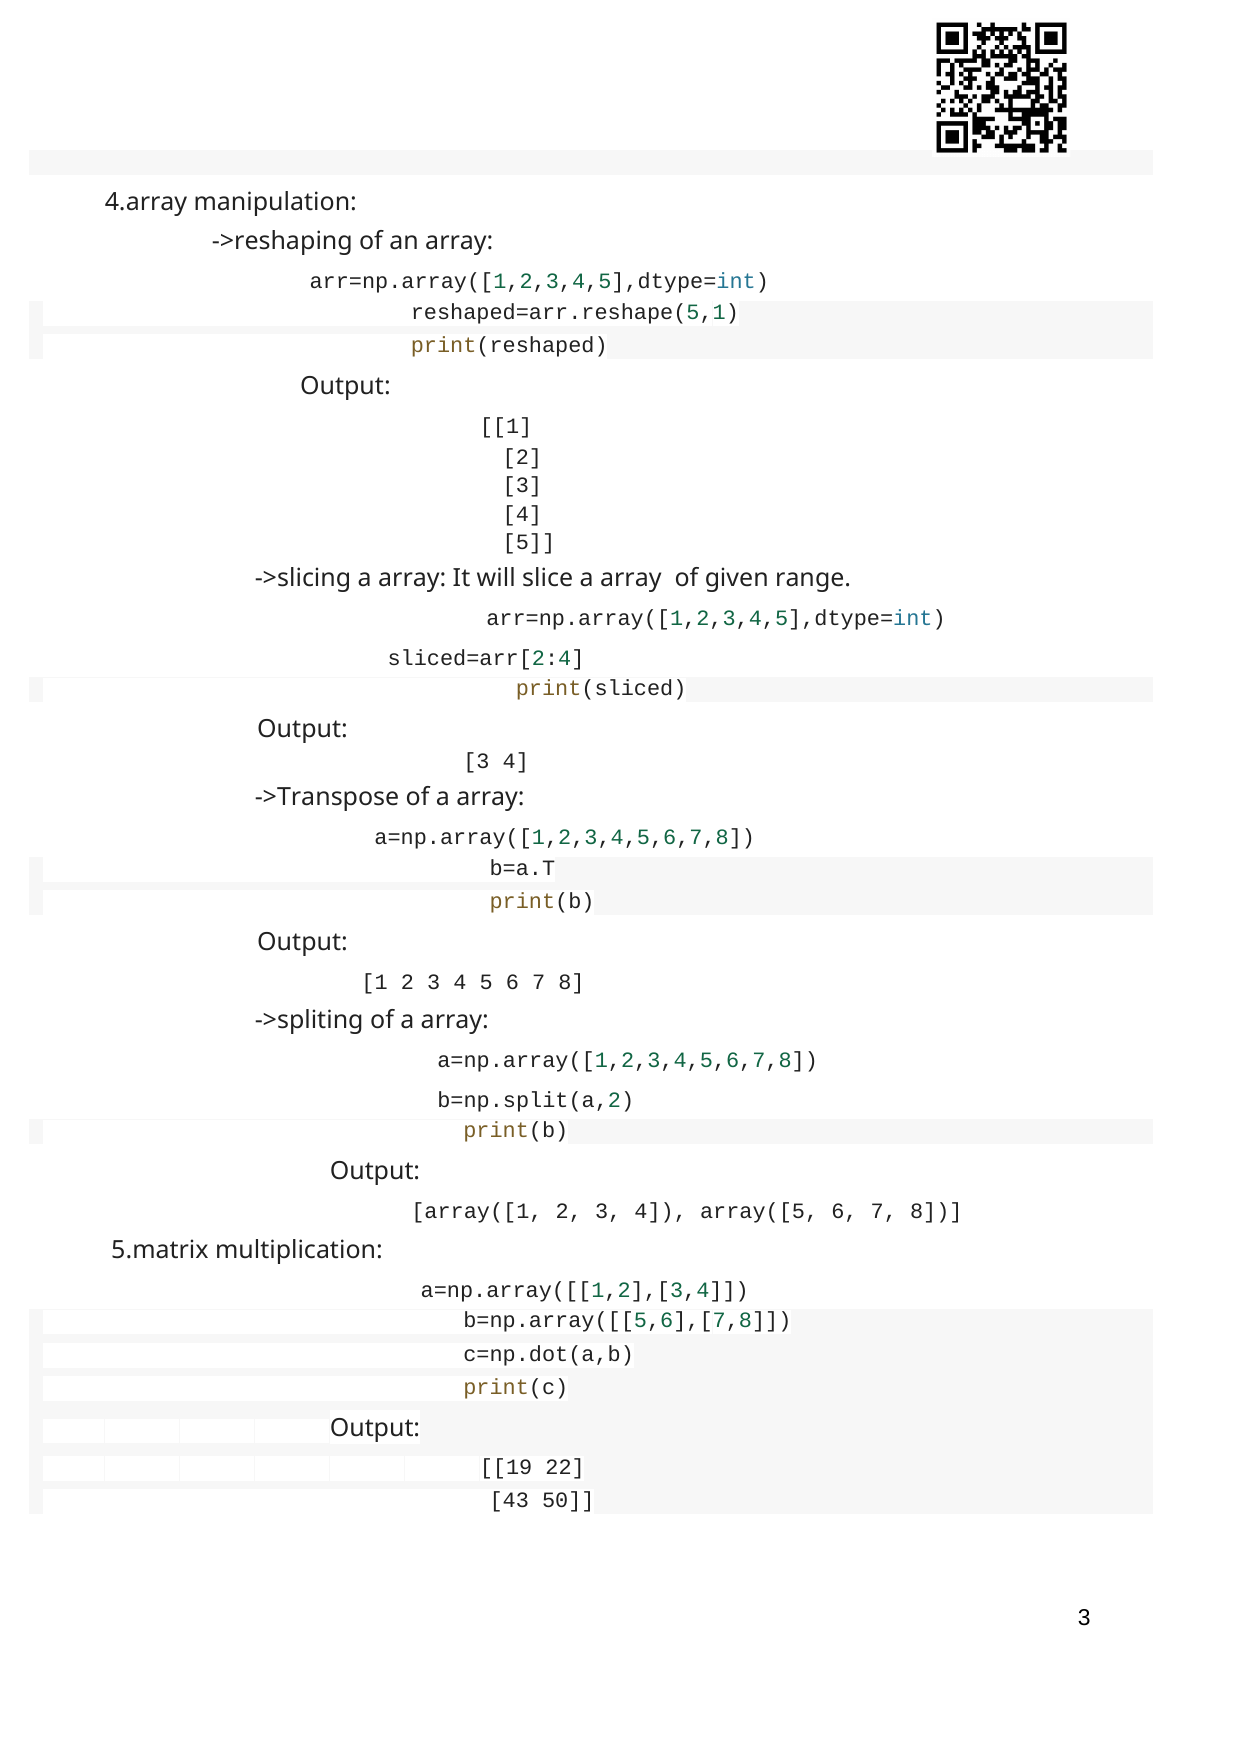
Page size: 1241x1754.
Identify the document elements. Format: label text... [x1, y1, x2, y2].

text Output: [29, 368, 1153, 402]
text a=np.array([[1,2],[3,4]]) [29, 1270, 1153, 1304]
text Output: [29, 711, 1153, 745]
text print(c) [29, 1376, 1153, 1401]
text a=np.array([1,2,3,4,5,6,7,8]) [29, 818, 1153, 852]
text a=np.array([1,2,3,4,5,6,7,8]) [29, 1041, 1153, 1075]
text [4] [29, 503, 1153, 528]
text ->slicing a array: It will slice a array of given range. [29, 560, 1153, 594]
text b=np.split(a,2) [29, 1080, 1153, 1114]
text Output: [29, 1410, 1153, 1444]
text print(b) [29, 890, 1153, 915]
text arr=np.array([1,2,3,4,5],dtype=int) [29, 262, 1153, 296]
text ->spliting of a array: [29, 1002, 1153, 1036]
text c=np.dot(a,b) [29, 1343, 1153, 1368]
text arr=np.array([1,2,3,4,5],dtype=int) [29, 599, 1153, 633]
text print(reshaped) [29, 334, 1153, 359]
text Output: [29, 1153, 1153, 1187]
text print(b) [29, 1119, 1153, 1144]
text b=a.T [29, 857, 1153, 882]
text print(sliced) [29, 677, 1153, 702]
text [[19 22] [29, 1456, 1153, 1481]
text Output: [29, 924, 1153, 958]
text ->Transpose of a array: [29, 778, 1153, 812]
text [3] [29, 474, 1153, 499]
text b=np.array([[5,6],[7,8]]) [29, 1309, 1153, 1334]
text ->reshaping of an array: [29, 223, 1153, 257]
text reshaped=arr.reshape(5,1) [29, 301, 1153, 326]
text [[1] [29, 407, 1153, 441]
text sliced=arr[2:4] [29, 638, 1153, 672]
text [array([1, 2, 3, 4]), array([5, 6, 7, 8])] [29, 1192, 1153, 1226]
text [1 2 3 4 5 6 7 8] [29, 963, 1153, 997]
text [43 50]] [29, 1489, 1153, 1514]
text [2] [29, 446, 1153, 471]
text 4.array manipulation: [29, 183, 1153, 217]
text [5]] [29, 531, 1153, 556]
text 5.matrix multiplication: [29, 1231, 1153, 1265]
text [3 4] [29, 750, 1153, 775]
